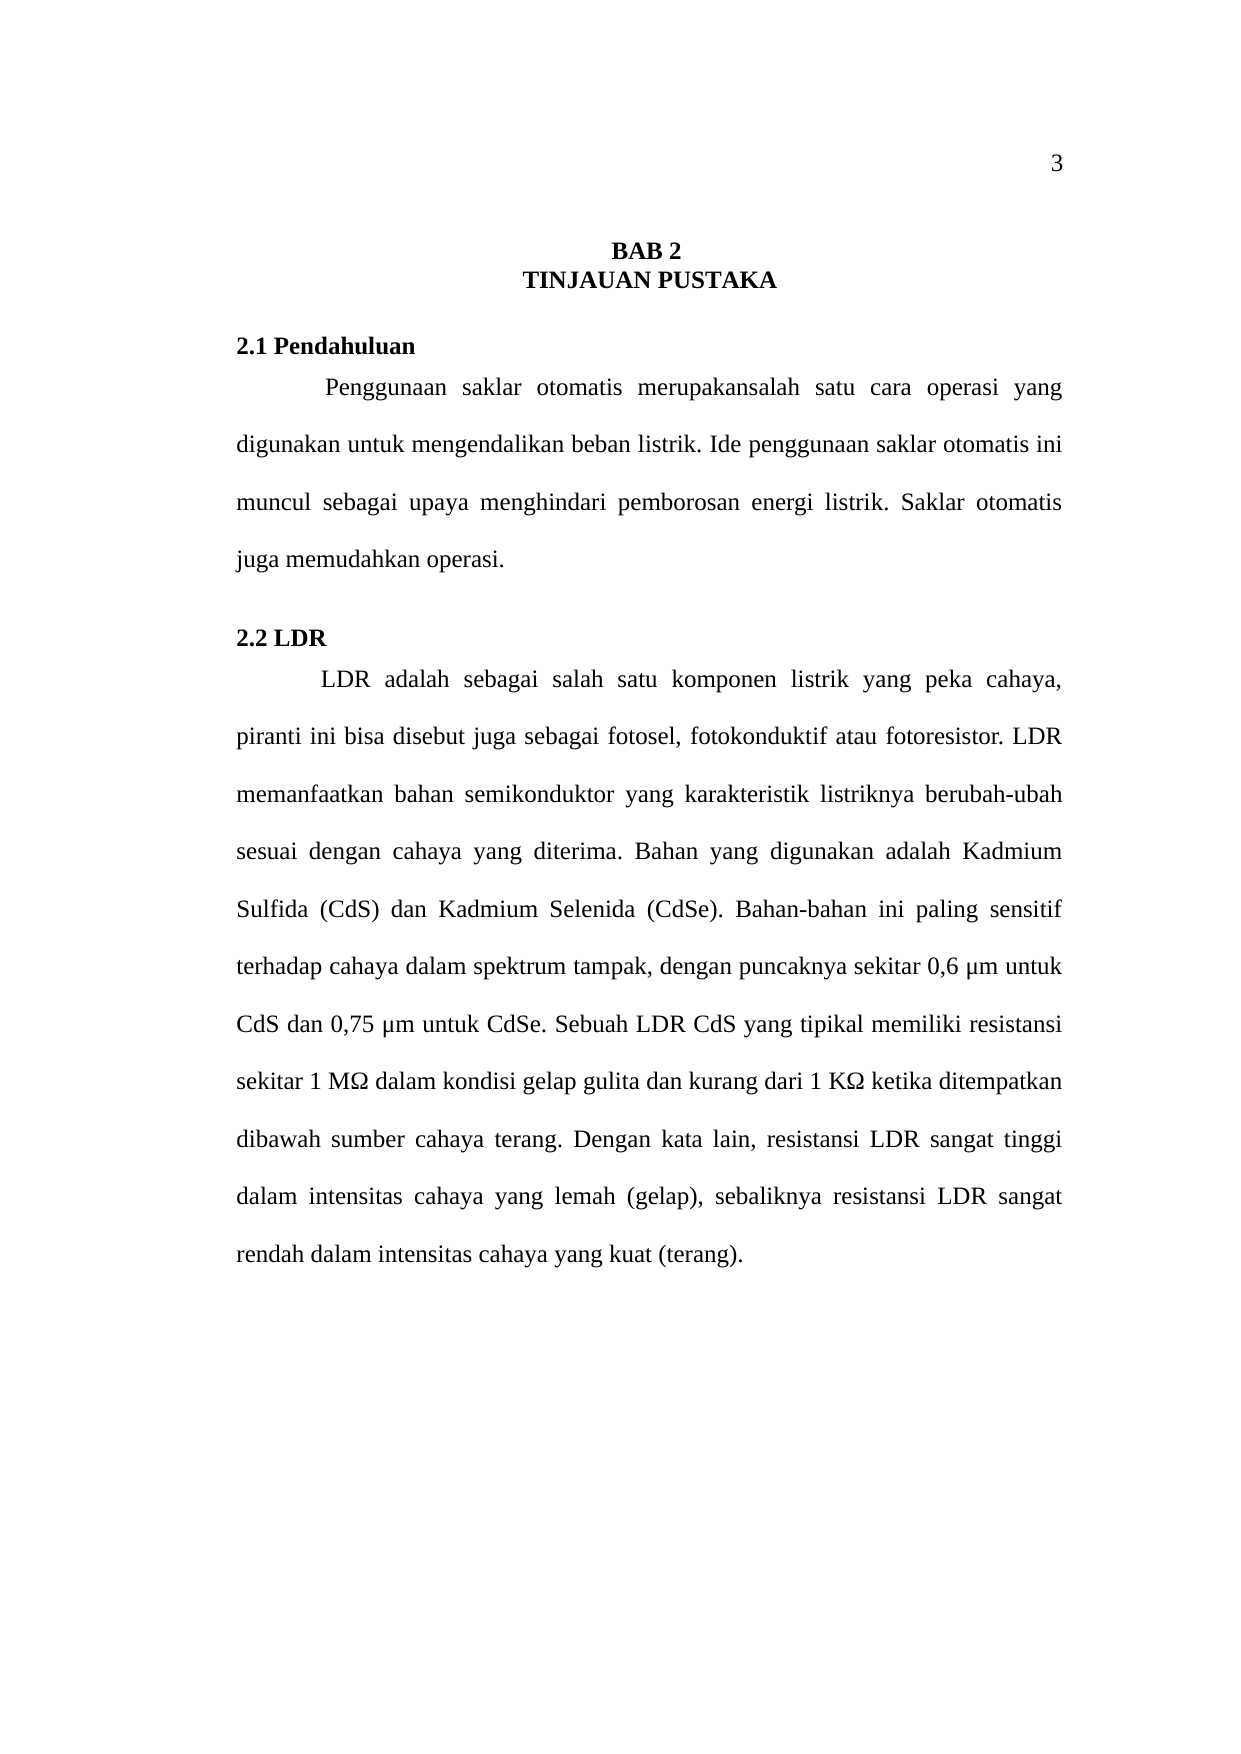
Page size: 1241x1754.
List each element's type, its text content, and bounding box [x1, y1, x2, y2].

text Penggunaan saklar otomatis merupakansalah satu cara operasi yang digunakan untuk mengendalikan beban listrik. Ide penggunaan saklar otomatis ini muncul sebagai upaya menghindari pemborosan energi listrik. Saklar otomatis juga memudahkan operasi. [236, 372, 1063, 573]
subtitle LDR [236, 623, 1063, 651]
subtitle TINJAUAN PUSTAKA [236, 236, 1063, 294]
subtitle Pendahuluan [236, 331, 1063, 359]
text LDR adalah sebagai salah satu komponen listrik yang peka cahaya, piranti ini bisa disebut juga sebagai fotosel, fotokonduktif atau fotoresistor. LDR memanfaatkan bahan semikonduktor yang karakteristik listriknya berubah-ubah sesuai dengan cahaya yang diterima. Bahan yang digunakan adalah Kadmium Sulfida (CdS) dan Kadmium Selenida (CdSe). Bahan-bahan ini paling sensitif terhadap cahaya dalam spektrum tampak, dengan puncaknya sekitar 0,6 μm untuk CdS dan 0,75 μm untuk CdSe. Sebuah LDR CdS yang tipikal memiliki resistansi sekitar 1 MΩ dalam kondisi gelap gulita dan kurang dari 1 KΩ ketika ditempatkan dibawah sumber cahaya terang. Dengan kata lain, resistansi LDR sangat tinggi dalam intensitas cahaya yang lemah (gelap), sebaliknya resistansi LDR sangat rendah dalam intensitas cahaya yang kuat (terang). [236, 664, 1063, 1267]
